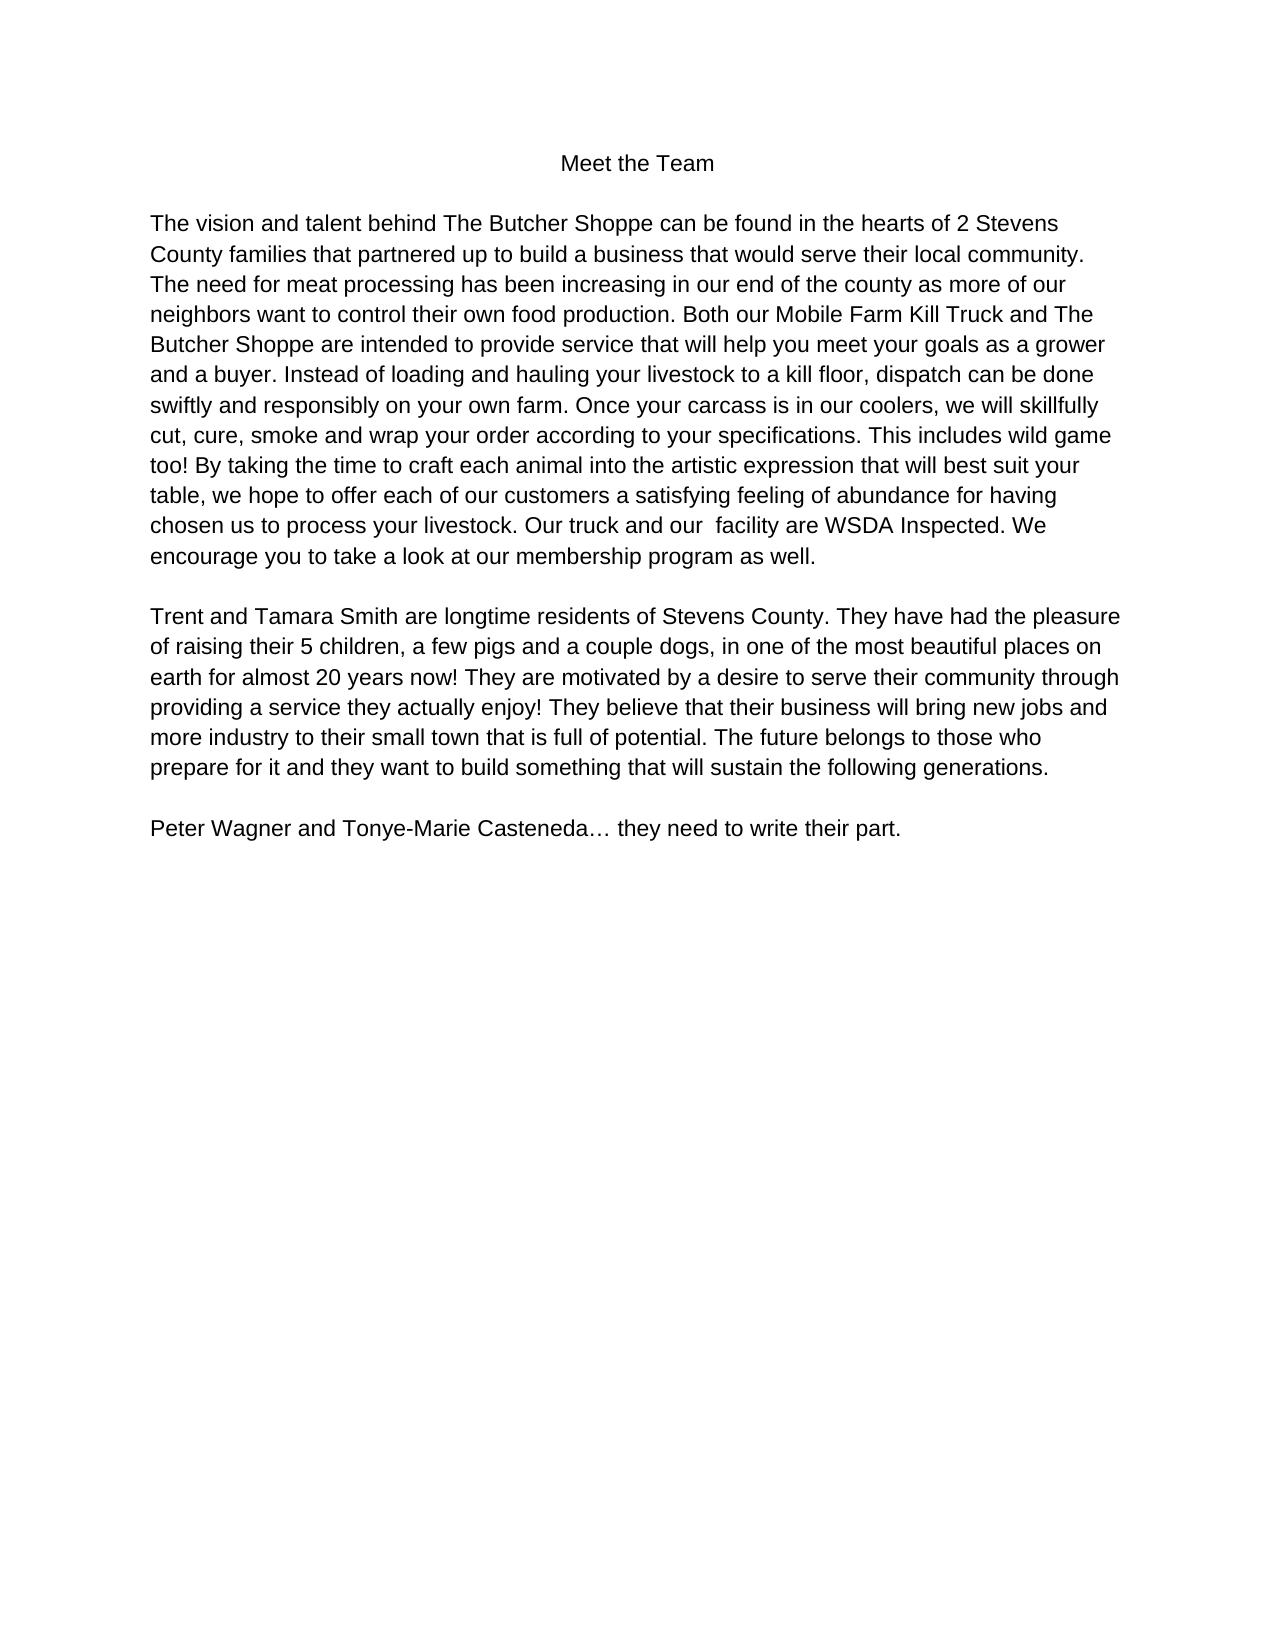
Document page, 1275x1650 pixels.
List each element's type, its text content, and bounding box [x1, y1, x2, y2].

text Peter Wagner and Tonye-Marie Casteneda… they need to write their part. [150, 814, 1125, 841]
text The vision and talent behind The Butcher Shoppe can be found in the hearts of 2 Stevens County families that partnered up to build a business that would serve their local community. The need for meat processing has been increasing in our end of the county as more of our neighbors want to control their own food production. Both our Mobile Farm Kill Truck and The Butcher Shoppe are intended to provide service that will help you meet your goals as a grower and a buyer. Instead of loading and hauling your livestock to a kill floor, dispatch can be done swiftly and responsibly on your own farm. Once your carcass is in our coolers, we will skillfully cut, cure, smoke and wrap your order according to your specifications. This includes wild game too! By taking the time to craft each animal into the artistic expression that will best suit your table, we hope to offer each of our customers a satisfying feeling of abundance for having chosen us to process your livestock. Our truck and our facility are WSDA Inspected. We encourage you to take a look at our membership program as well. [150, 210, 1125, 569]
text Trent and Tamara Smith are longtime residents of Stevens County. They have had the pleasure of raising their 5 children, a few pigs and a couple dogs, in one of the most beautiful places on earth for almost 20 years now! They are motivated by a desire to serve their community through providing a service they actually enjoy! They believe that their business will bring new jobs and more industry to their small town that is full of potential. The future belongs to those who prepare for it and they want to build something that will sustain the following generations. [150, 603, 1125, 781]
text Meet the Team [150, 150, 1125, 176]
